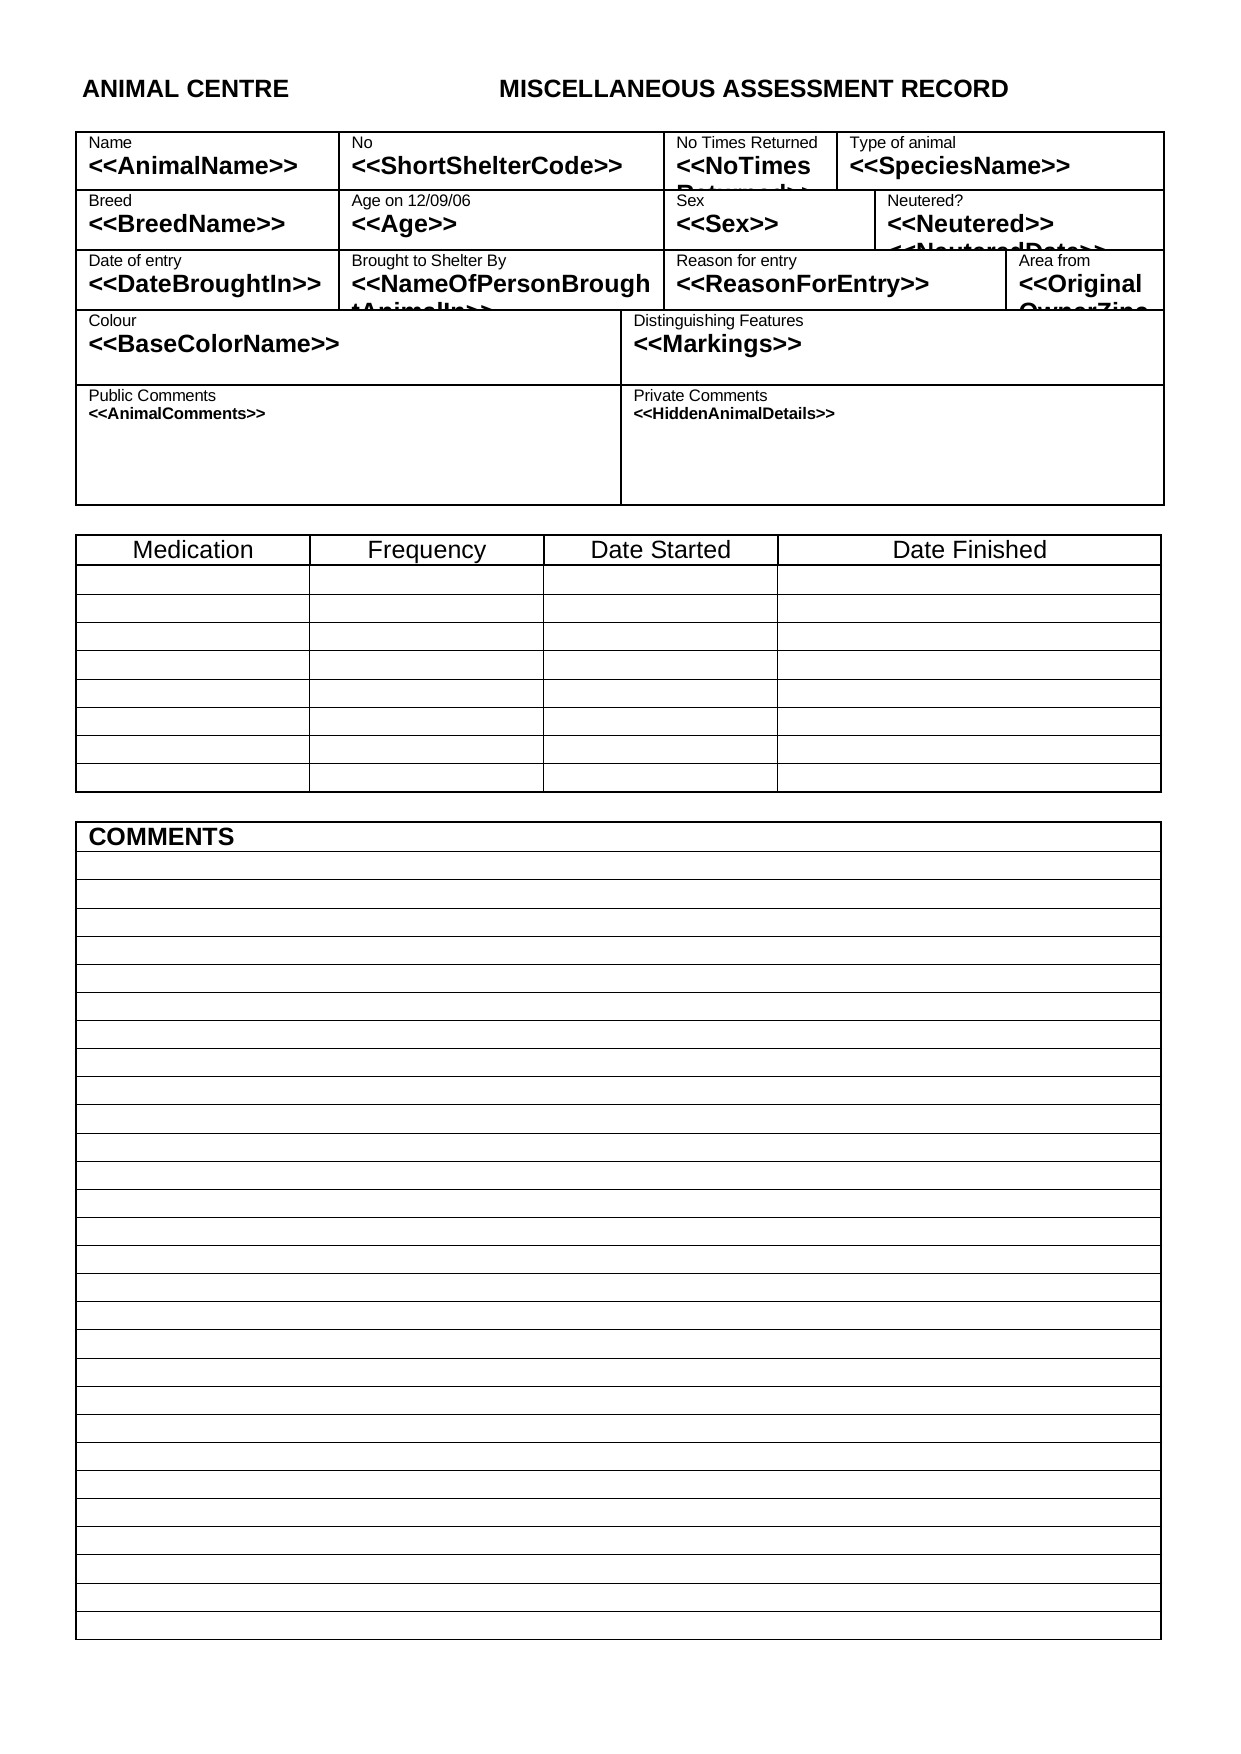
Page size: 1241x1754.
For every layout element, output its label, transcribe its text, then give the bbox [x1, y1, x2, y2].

table_cell Age on 12/09/06 <<Age>> [340, 191, 663, 249]
table_cell Sex <<Sex>> [665, 191, 874, 249]
table_cell [77, 1387, 1160, 1414]
table_cell [77, 1527, 1160, 1554]
table_cell Neutered? <<Neutered>> <<NeuteredDate>> [876, 191, 1163, 249]
table_cell [544, 623, 777, 650]
table_cell [77, 937, 1160, 964]
table_header Date Started [545, 536, 777, 564]
table_header Type of animal <<SpeciesName>> [838, 133, 1163, 189]
table_cell Date of entry <<DateBroughtIn>> [77, 251, 338, 309]
table_cell [77, 993, 1160, 1020]
text ANIMAL CENTRE MISCELLANEOUS ASSESSMENT RECORD [75, 75, 1165, 103]
table_cell [778, 708, 1160, 735]
table_cell [310, 708, 543, 735]
table_cell [77, 880, 1160, 908]
table_cell [310, 764, 543, 791]
table_cell [310, 595, 543, 622]
table_cell [77, 1612, 1160, 1639]
table_cell Distinguishing Features <<Markings>> [622, 311, 1163, 384]
table_cell [778, 651, 1160, 679]
table_cell [77, 1471, 1160, 1498]
table_cell [77, 1021, 1160, 1048]
table_cell [77, 1218, 1160, 1245]
table_cell [77, 708, 309, 735]
table_cell [778, 764, 1160, 791]
table_cell [778, 595, 1160, 622]
table_cell [77, 736, 309, 763]
table_cell [77, 1359, 1160, 1386]
table_cell [77, 1049, 1160, 1076]
table_cell Breed <<BreedName>> [77, 191, 338, 249]
table_cell [77, 1190, 1160, 1217]
table_cell Public Comments <<AnimalComments>> [77, 386, 620, 504]
table_cell [544, 595, 777, 622]
table_cell Area from <<OriginalOwnerZipcode>> [1007, 251, 1163, 309]
table_cell [77, 651, 309, 679]
table_cell [77, 1077, 1160, 1104]
table_cell [778, 566, 1160, 594]
table_header Name <<AnimalName>> [77, 133, 338, 189]
table_header Date Finished [779, 536, 1160, 564]
table_cell [544, 764, 777, 791]
table_cell [77, 852, 1160, 879]
table_cell [77, 1302, 1160, 1329]
table_cell [77, 909, 1160, 936]
table_cell [544, 651, 777, 679]
table_cell [77, 1274, 1160, 1301]
table_cell [77, 764, 309, 791]
table_cell [77, 595, 309, 622]
table_cell [544, 680, 777, 707]
table_cell [778, 623, 1160, 650]
table_cell [77, 1584, 1160, 1611]
table_cell [778, 680, 1160, 707]
table_cell [77, 1162, 1160, 1189]
table_cell [544, 736, 777, 763]
table_header COMMENTS [77, 823, 1160, 851]
table_cell [544, 708, 777, 735]
table_cell [77, 1105, 1160, 1133]
table_cell Reason for entry <<ReasonForEntry>> [665, 251, 1005, 309]
table_cell [77, 1330, 1160, 1358]
table_cell Colour <<BaseColorName>> [77, 311, 620, 384]
table_header Medication [77, 536, 309, 564]
table_cell [77, 680, 309, 707]
table_header No <<ShortShelterCode>> [340, 133, 663, 189]
table_cell [77, 623, 309, 650]
table_cell [310, 651, 543, 679]
table_cell Private Comments <<HiddenAnimalDetails>> [622, 386, 1163, 504]
table_cell [77, 1134, 1160, 1161]
table_cell [778, 736, 1160, 763]
table_header Frequency [311, 536, 543, 564]
table_cell [77, 566, 309, 594]
table_cell [310, 680, 543, 707]
table_cell [77, 1246, 1160, 1273]
table_cell [77, 1555, 1160, 1583]
table_cell [544, 566, 777, 594]
table_cell [77, 965, 1160, 992]
table_cell [310, 566, 543, 594]
table_cell [310, 736, 543, 763]
table_cell [77, 1415, 1160, 1442]
table_cell [77, 1443, 1160, 1470]
table_cell Brought to Shelter By <<NameOfPersonBroughtAnimalIn>> [340, 251, 663, 309]
table_header No Times Returned <<NoTimesReturned>> [665, 133, 836, 189]
table_cell [77, 1499, 1160, 1526]
table_cell [310, 623, 543, 650]
